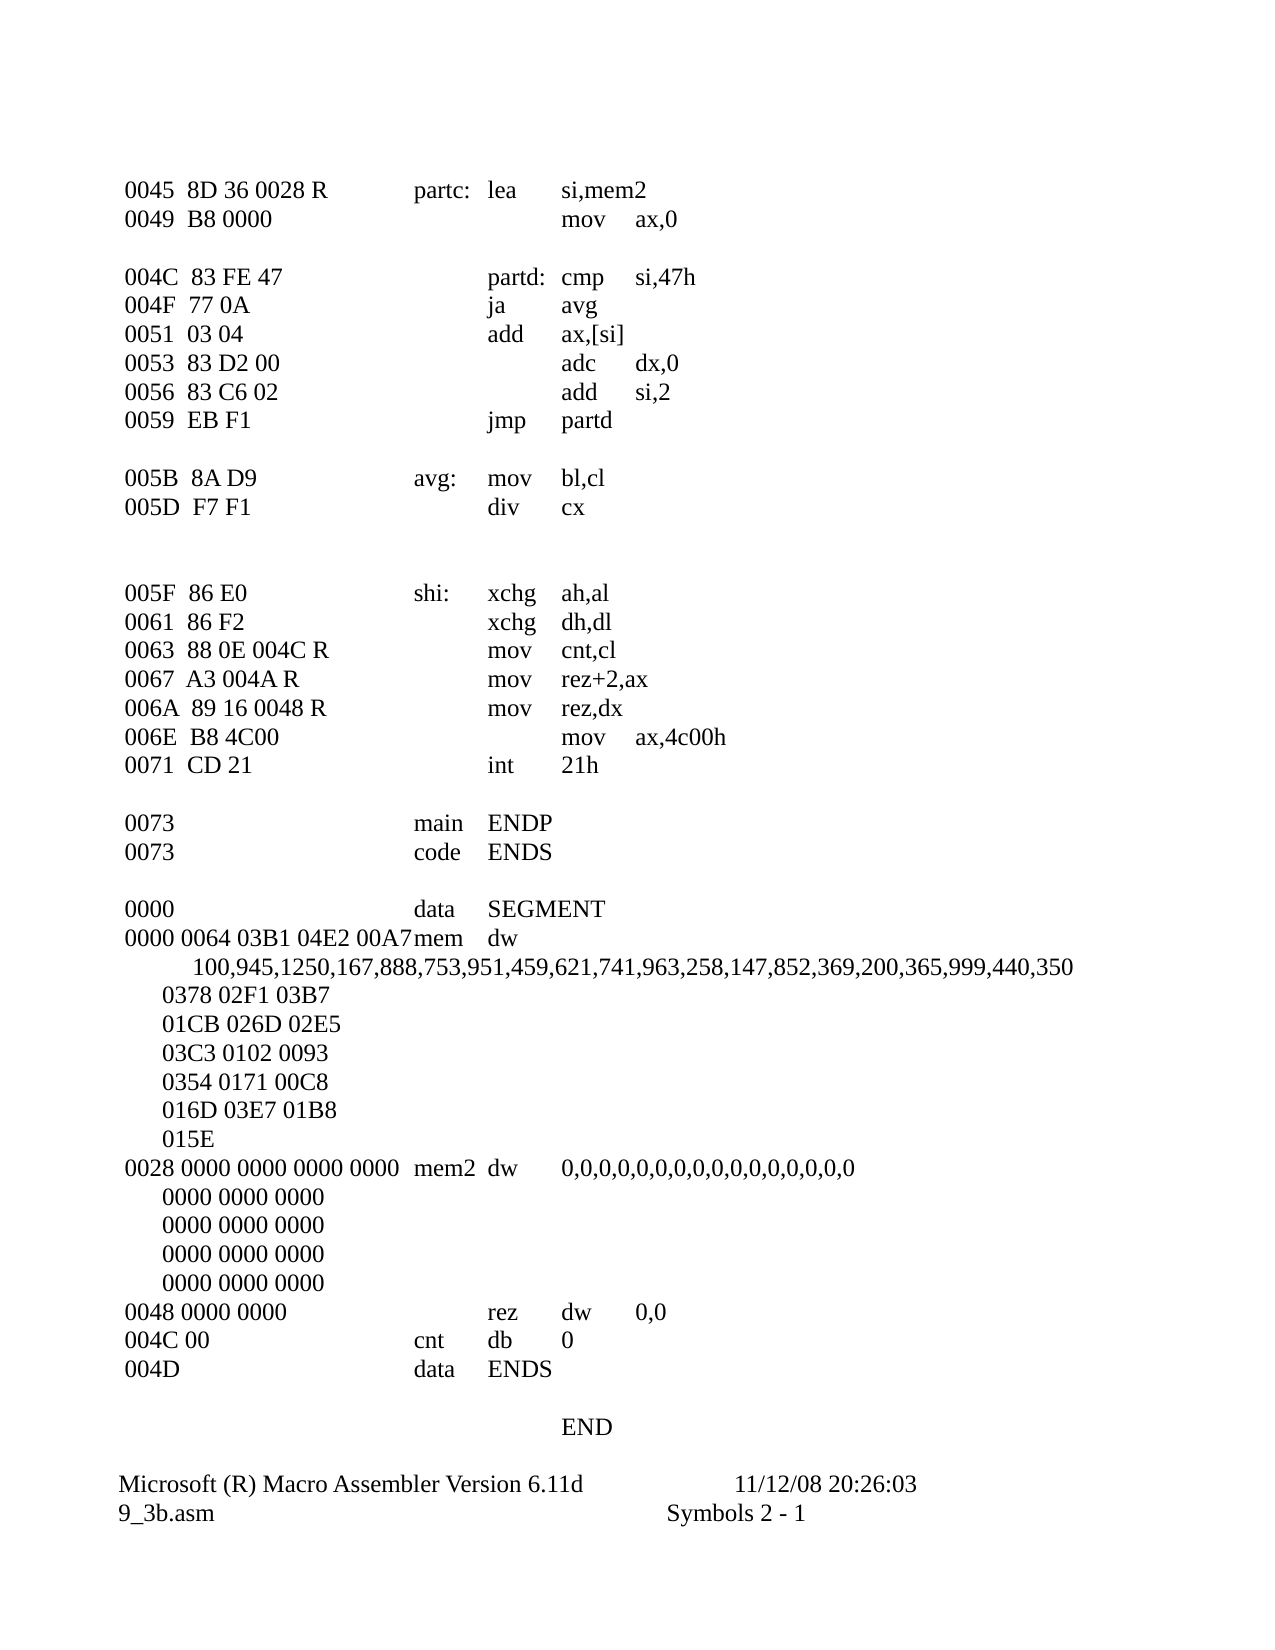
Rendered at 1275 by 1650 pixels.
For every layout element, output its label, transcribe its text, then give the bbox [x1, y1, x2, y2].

text 0073 code ENDS [118, 837, 1157, 866]
text 0053 83 D2 00 adc dx,0 [118, 348, 1157, 377]
text 01CB 026D 02E5 [118, 1009, 1157, 1038]
text 0045 8D 36 0028 R partc: lea si,mem2 [118, 147, 1157, 204]
text 0000 data SEGMENT [118, 894, 1157, 923]
text 004F 77 0A ja avg [118, 291, 1157, 319]
text 006E B8 4C00 mov ax,4c00h [118, 722, 1157, 751]
text 0049 B8 0000 mov ax,0 [118, 204, 1157, 233]
text 03C3 0102 0093 [118, 1038, 1157, 1067]
text Microsoft (R) Macro Assembler Version 6.11d 11/12/08 20:26:03 [118, 1469, 1157, 1498]
text 0056 83 C6 02 add si,2 [118, 377, 1157, 406]
text 0061 86 F2 xchg dh,dl [118, 607, 1157, 636]
text 0051 03 04 add ax,[si] [118, 319, 1157, 348]
text 9_3b.asm Symbols 2 - 1 [118, 1498, 1157, 1527]
text 0028 0000 0000 0000 0000 mem2 dw 0,0,0,0,0,0,0,0,0,0,0,0,0,0,0,0 [118, 1153, 1157, 1182]
text 016D 03E7 01B8 [118, 1096, 1157, 1124]
text 005F 86 E0 shi: xchg ah,al [118, 578, 1157, 607]
text 005D F7 F1 div cx [118, 492, 1157, 521]
text 0073 main ENDP [118, 808, 1157, 837]
text 004C 83 FE 47 partd: cmp si,47h [118, 233, 1157, 291]
text 0048 0000 0000 rez dw 0,0 [118, 1297, 1157, 1326]
text 0000 0000 0000 [118, 1239, 1157, 1268]
text 0000 0064 03B1 04E2 00A7 mem dw 100,945,1250,167,888,753,951,459,621,741,963,258,147,852,369,200,365,999,440,350 [118, 923, 1157, 981]
text 0063 88 0E 004C R mov cnt,cl [118, 636, 1157, 664]
text 006A 89 16 0048 R mov rez,dx [118, 693, 1157, 722]
text 0071 CD 21 int 21h [118, 751, 1157, 779]
text 0059 EB F1 jmp partd [118, 406, 1157, 434]
text 0000 0000 0000 [118, 1182, 1157, 1211]
text 015E [118, 1124, 1157, 1153]
text END [118, 1412, 1157, 1441]
text 0354 0171 00C8 [118, 1067, 1157, 1096]
text 0000 0000 0000 [118, 1268, 1157, 1297]
text 005B 8A D9 avg: mov bl,cl [118, 463, 1157, 492]
text 004D data ENDS [118, 1354, 1157, 1383]
text 004C 00 cnt db 0 [118, 1326, 1157, 1354]
text 0067 A3 004A R mov rez+2,ax [118, 664, 1157, 693]
text 0378 02F1 03B7 [118, 981, 1157, 1009]
text 0000 0000 0000 [118, 1211, 1157, 1239]
